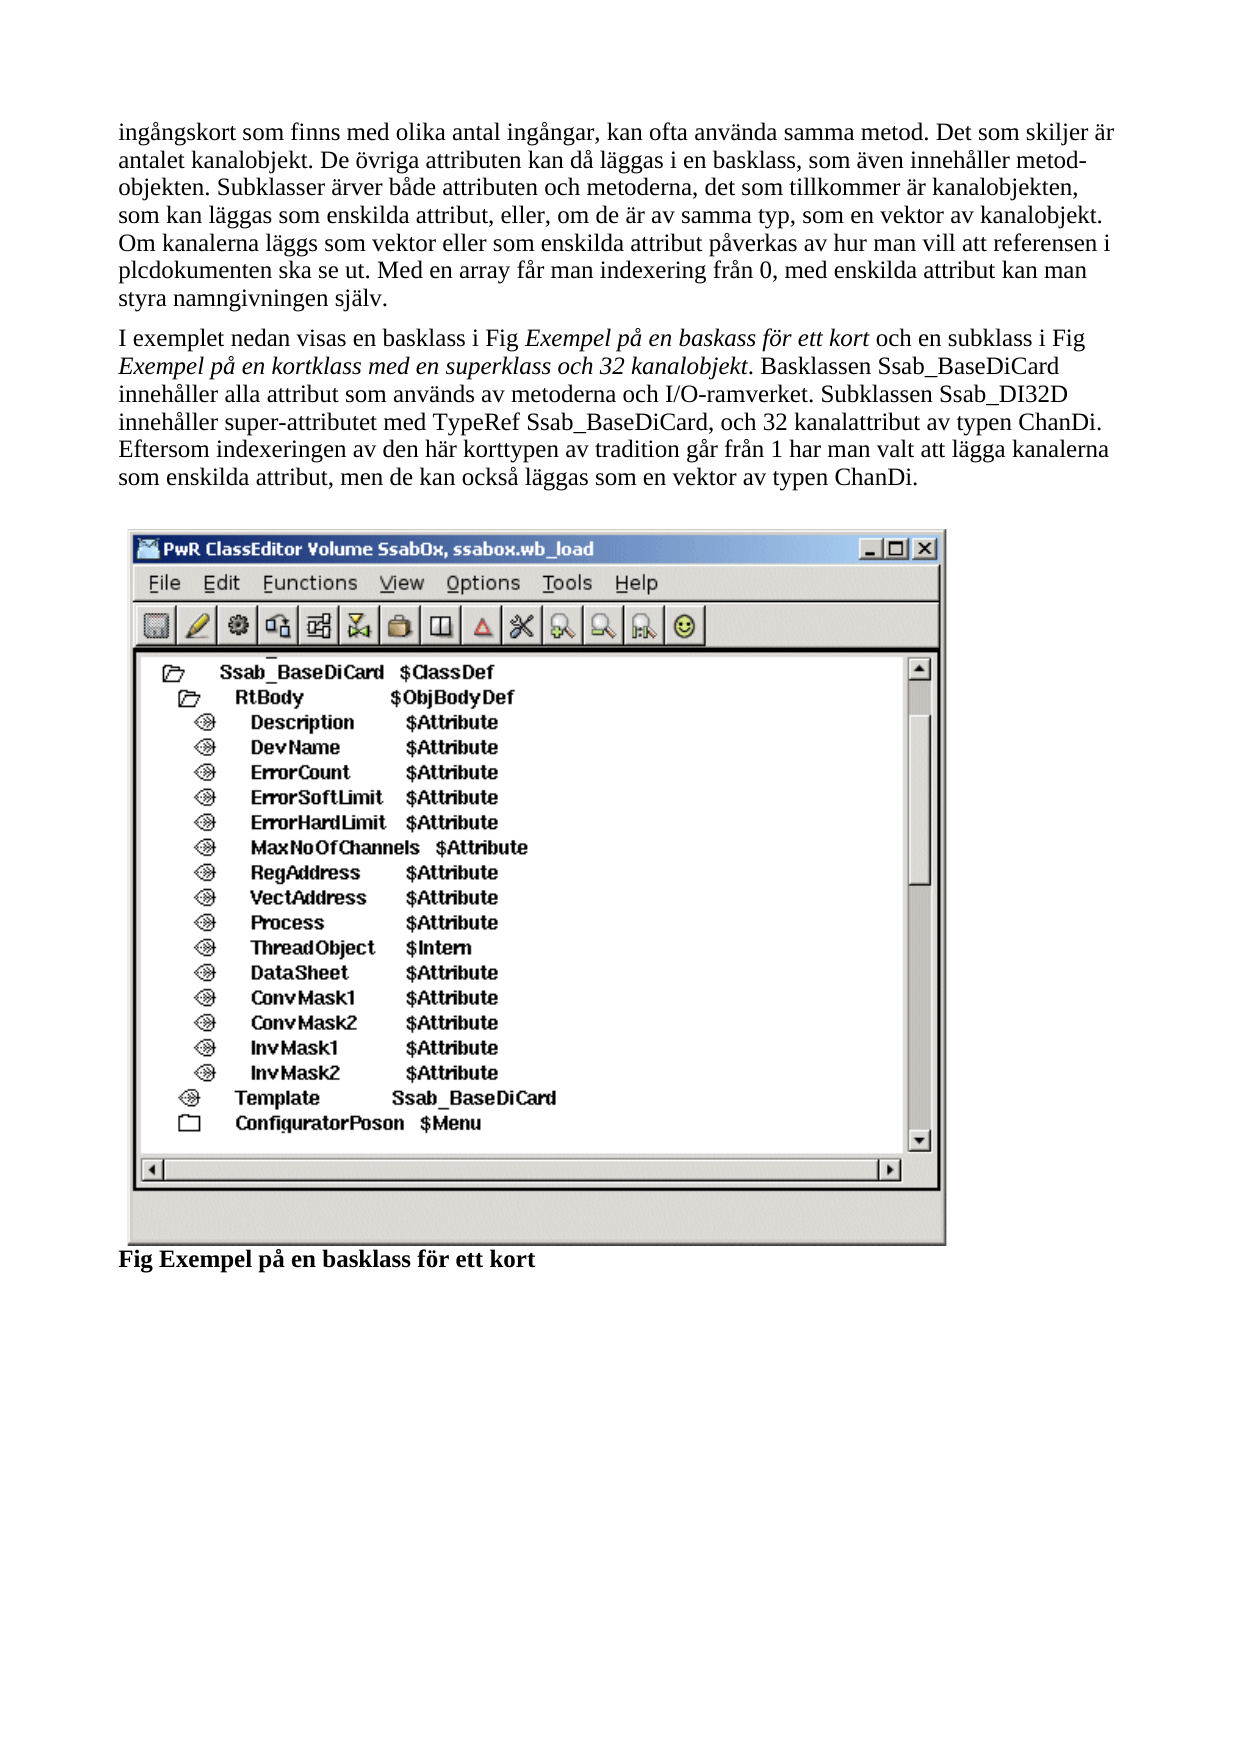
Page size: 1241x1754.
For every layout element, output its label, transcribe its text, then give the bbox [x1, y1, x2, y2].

picture [127, 529, 947, 1246]
text ingångskort som finns med olika antal ingångar, kan ofta använda samma metod. Det som skiljer är antalet kanalobjekt. De övriga attributen kan då läggas i en basklass, som även innehåller metod-objekten. Subklasser ärver både attributen och metoderna, det som tillkommer är kanalobjekten, som kan läggas som enskilda attribut, eller, om de är av samma typ, som en vektor av kanalobjekt. Om kanalerna läggs som vektor eller som enskilda attribut påverkas av hur man vill att referensen i plcdokumenten ska se ut. Med en array får man indexering från 0, med enskilda attribut kan man styra namngivningen själv. [118, 118, 1122, 312]
text Fig Exempel på en basklass för ett kort [118, 503, 1122, 1273]
text I exemplet nedan visas en basklass i Fig Exempel på en baskass för ett kort och en subklass i Fig Exempel på en kortklass med en superklass och 32 kanalobjekt. Basklassen Ssab_BaseDiCard innehåller alla attribut som används av metoderna och I/O-ramverket. Subklassen Ssab_DI32D innehåller super-attributet med TypeRef Ssab_BaseDiCard, och 32 kanalattribut av typen ChanDi. Eftersom indexeringen av den här korttypen av tradition går från 1 har man valt att lägga kanalerna som enskilda attribut, men de kan också läggas som en vektor av typen ChanDi. [118, 324, 1122, 491]
